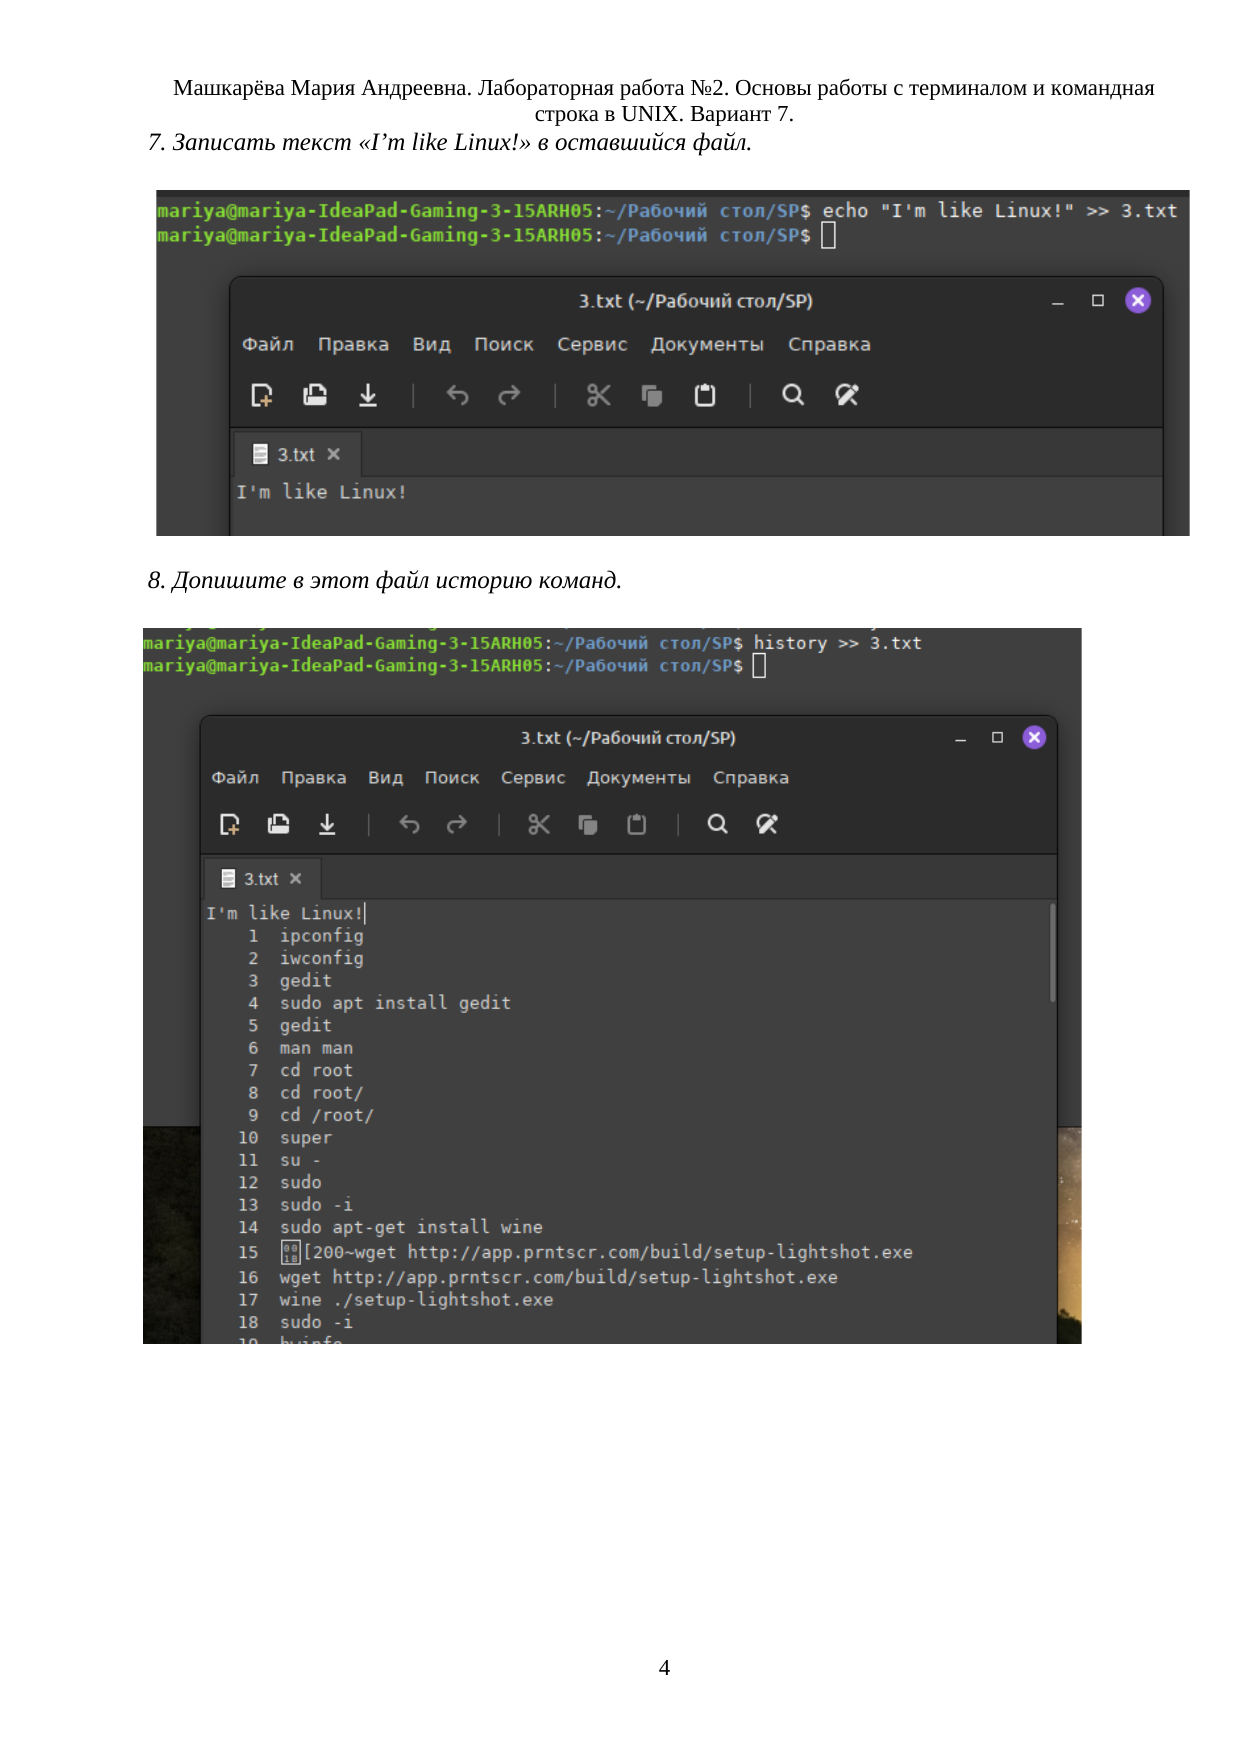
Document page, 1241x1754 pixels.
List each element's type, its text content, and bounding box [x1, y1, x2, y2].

picture [143, 628, 1082, 1344]
text 7. Записать текст «I’m like Linux!» в оставшийся файл. [148, 127, 1181, 155]
text 8. Допишите в этот файл историю команд. [148, 565, 1181, 593]
picture [156, 190, 1190, 536]
